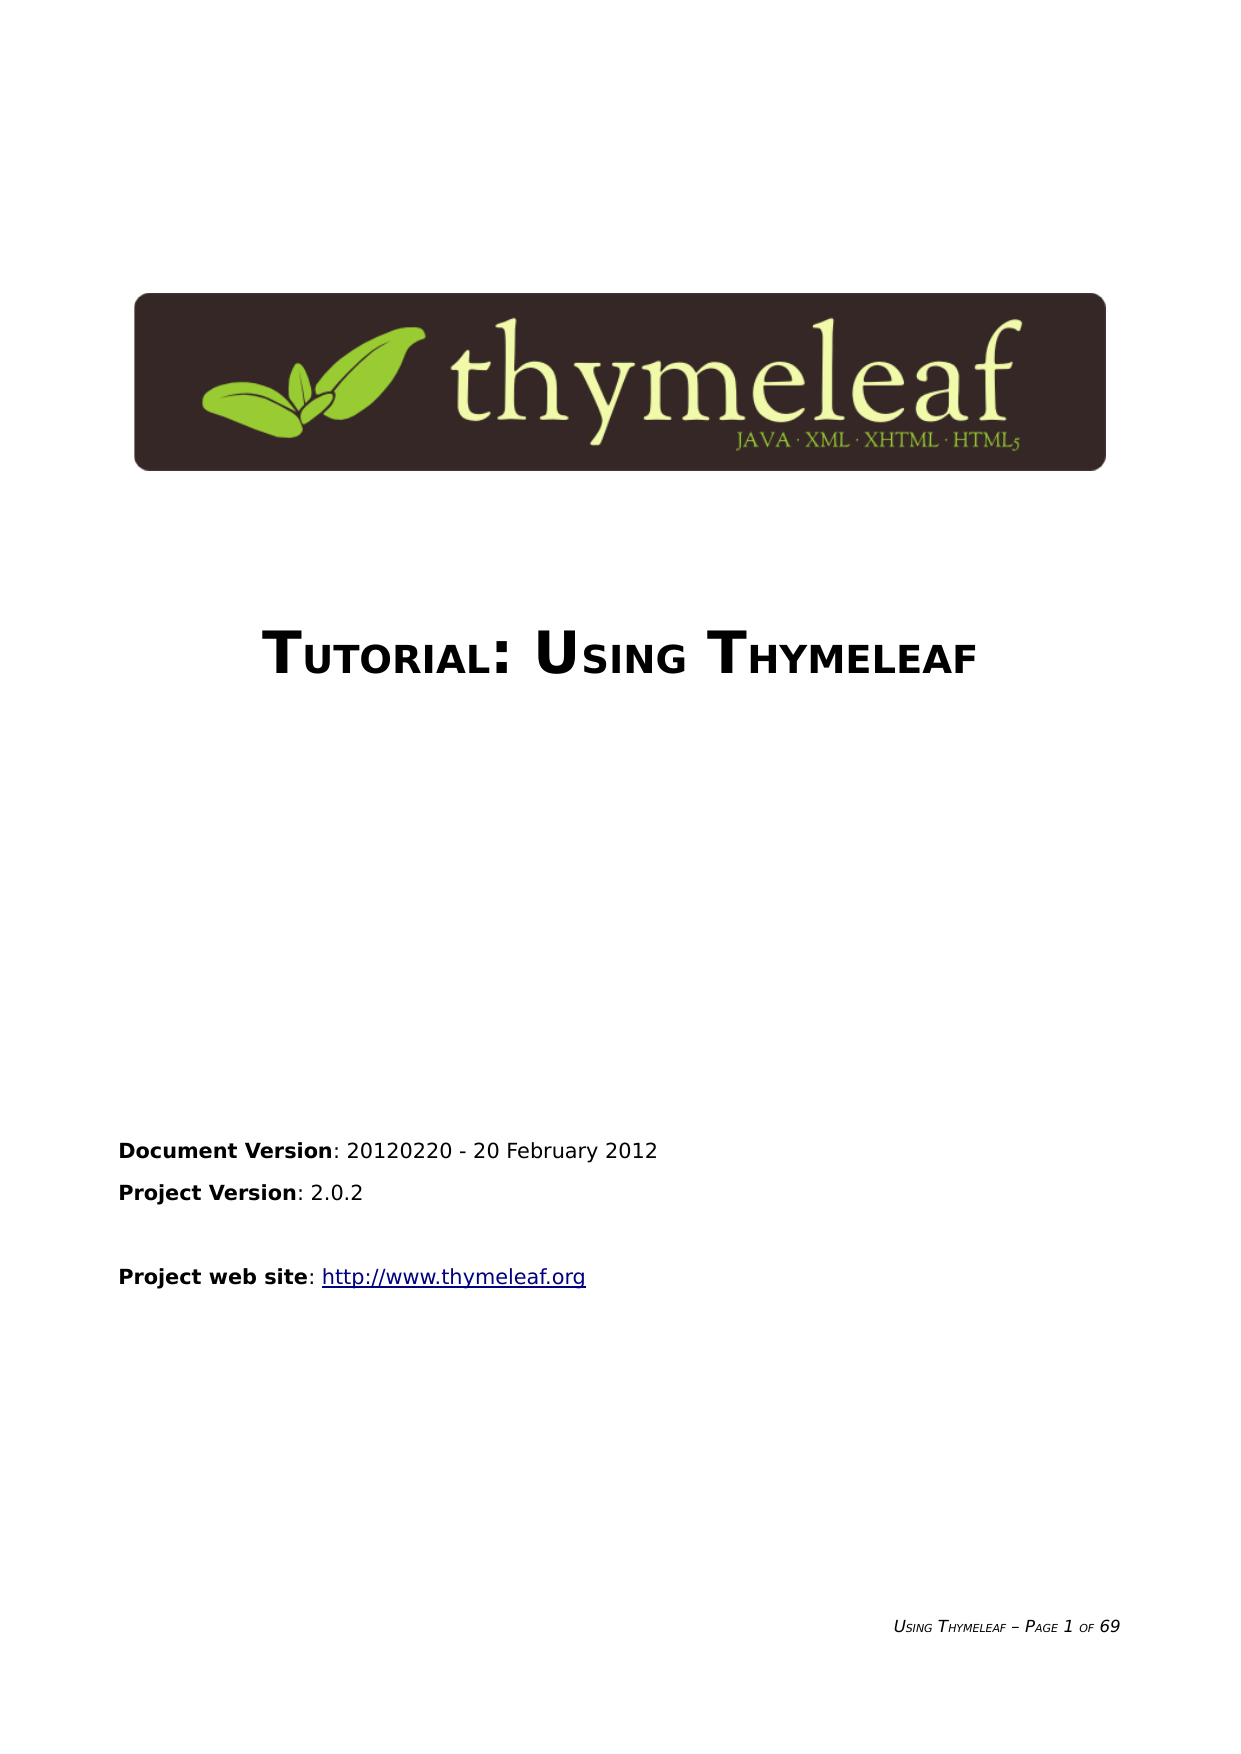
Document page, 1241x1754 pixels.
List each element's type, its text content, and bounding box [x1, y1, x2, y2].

text Document Version: 20120220 - 20 February 2012 [118, 1139, 1122, 1164]
title Tutorial: Using Thymeleaf [118, 620, 1122, 688]
picture [134, 293, 1106, 471]
text Project web site: http://www.thymeleaf.org [118, 1265, 1122, 1289]
text Project Version: 2.0.2 [118, 1181, 1122, 1206]
